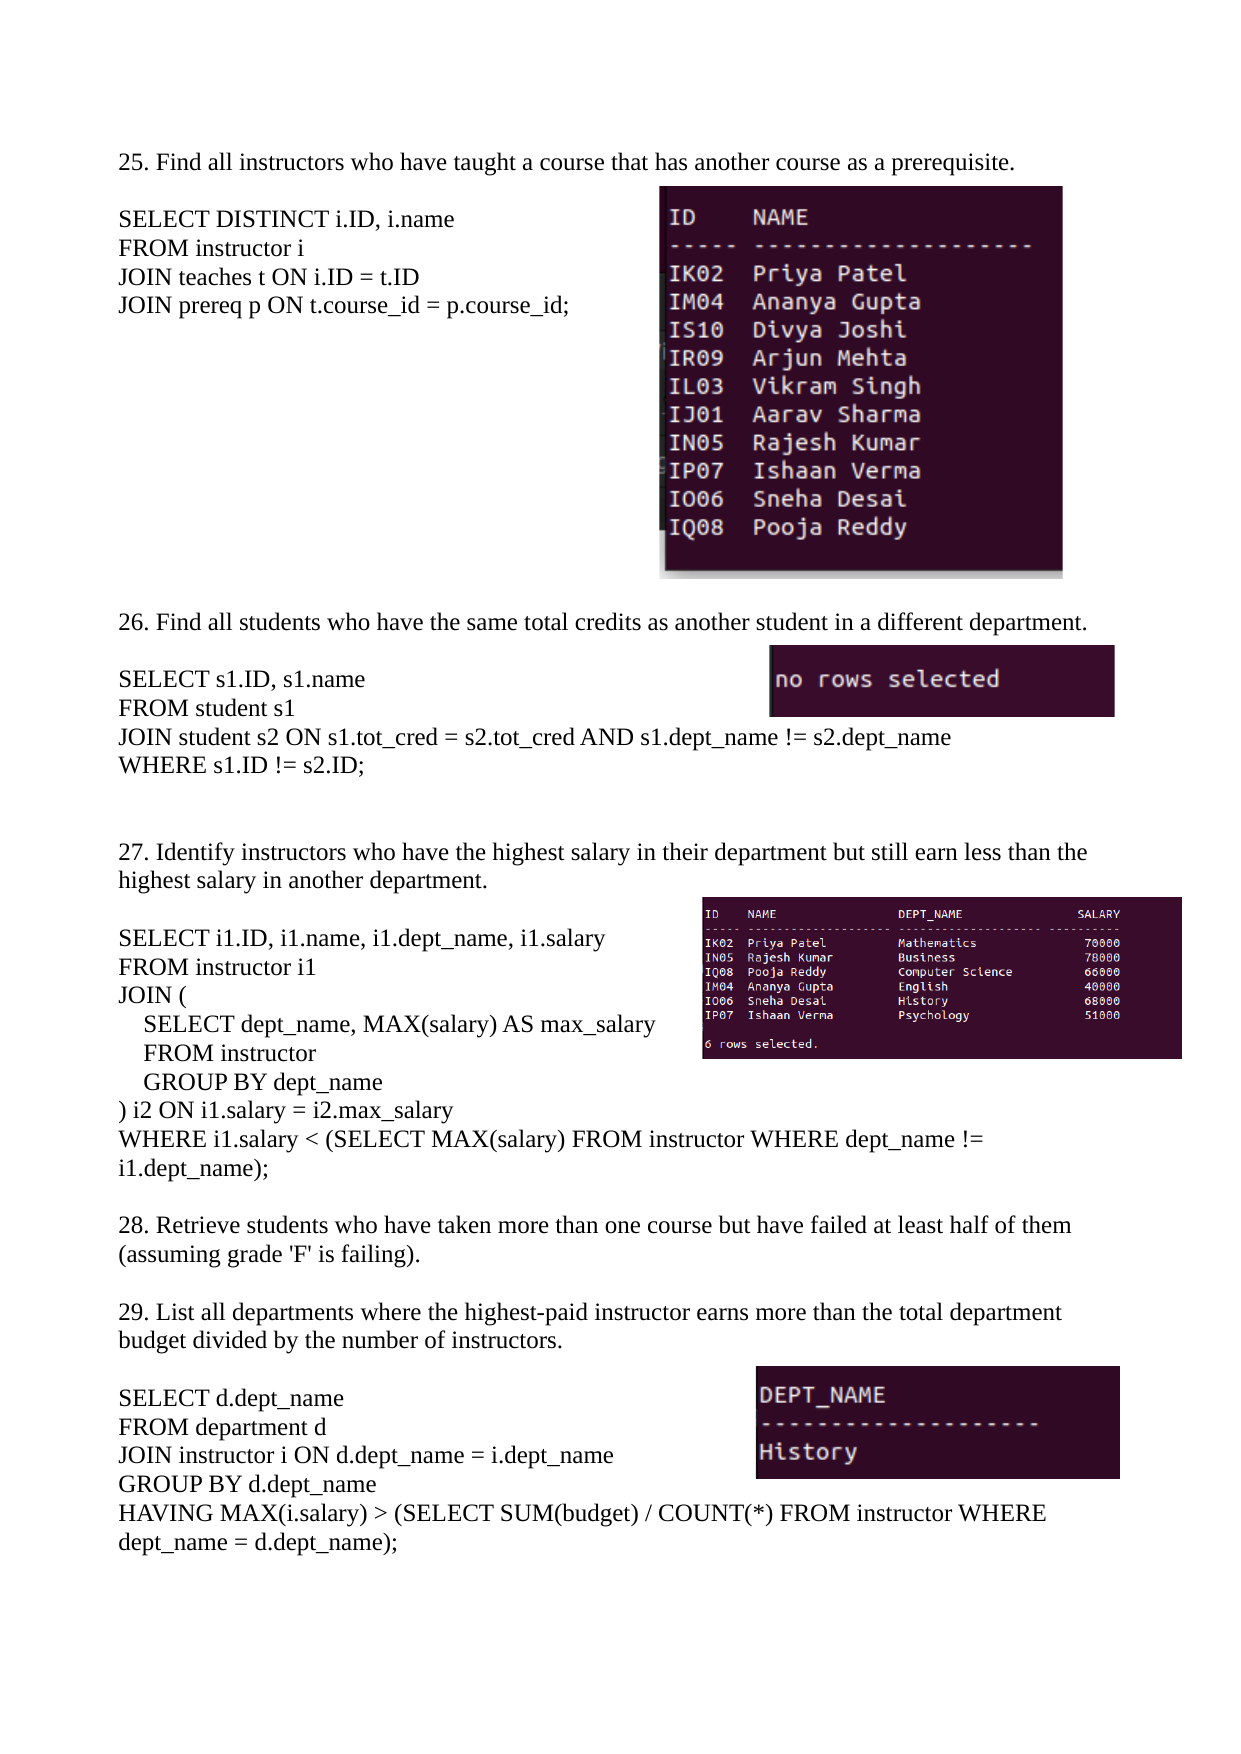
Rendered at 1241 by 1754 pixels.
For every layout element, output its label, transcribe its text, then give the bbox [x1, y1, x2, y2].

text [1063, 291, 1122, 319]
text [1063, 233, 1122, 262]
text 27. Identify instructors who have the highest salary in their department but still earn less than the highest salary in another department. [118, 837, 1122, 894]
text SELECT dept_name, MAX(salary) AS max_salary [118, 1009, 702, 1038]
picture [755, 1366, 1120, 1479]
text 26. Find all students who have the same total credits as another student in a different department. [118, 607, 1122, 636]
text JOIN ( [118, 981, 702, 1009]
text JOIN prereq p ON t.course_id = p.course_id; [118, 291, 659, 319]
text FROM student s1 [118, 693, 1122, 722]
picture [702, 897, 1182, 1059]
text JOIN teaches t ON i.ID = t.ID [118, 262, 659, 291]
text FROM instructor i1 [118, 952, 702, 981]
text GROUP BY dept_name [118, 1067, 1122, 1096]
text [1063, 262, 1122, 291]
picture [659, 186, 1063, 579]
text JOIN student s2 ON s1.tot_cred = s2.tot_cred AND s1.dept_name != s2.dept_name [118, 722, 1122, 751]
text GROUP BY d.dept_name [118, 1469, 1122, 1498]
text 28. Retrieve students who have taken more than one course but have failed at least half of them (assuming grade 'F' is failing). [118, 1211, 1122, 1268]
text 29. List all departments where the highest-paid instructor earns more than the total department budget divided by the number of instructors. [118, 1297, 1122, 1354]
text WHERE s1.ID != s2.ID; [118, 751, 1122, 779]
text FROM instructor i [118, 233, 659, 262]
text 25. Find all instructors who have taught a course that has another course as a prerequisite. [118, 147, 1122, 176]
text HAVING MAX(i.salary) > (SELECT SUM(budget) / COUNT(*) FROM instructor WHERE dept_name = d.dept_name); [118, 1498, 1122, 1556]
text SELECT d.dept_name [118, 1383, 755, 1412]
text WHERE i1.salary < (SELECT MAX(salary) FROM instructor WHERE dept_name != i1.dept_name); [118, 1124, 1122, 1182]
text SELECT DISTINCT i.ID, i.name [118, 176, 1122, 233]
text FROM instructor [118, 1038, 1122, 1067]
text FROM department d [118, 1412, 755, 1441]
picture [769, 645, 1115, 717]
text SELECT i1.ID, i1.name, i1.dept_name, i1.salary [118, 923, 702, 952]
text SELECT s1.ID, s1.name [118, 664, 769, 693]
text ) i2 ON i1.salary = i2.max_salary [118, 1096, 1122, 1124]
text JOIN instructor i ON d.dept_name = i.dept_name [118, 1441, 755, 1469]
